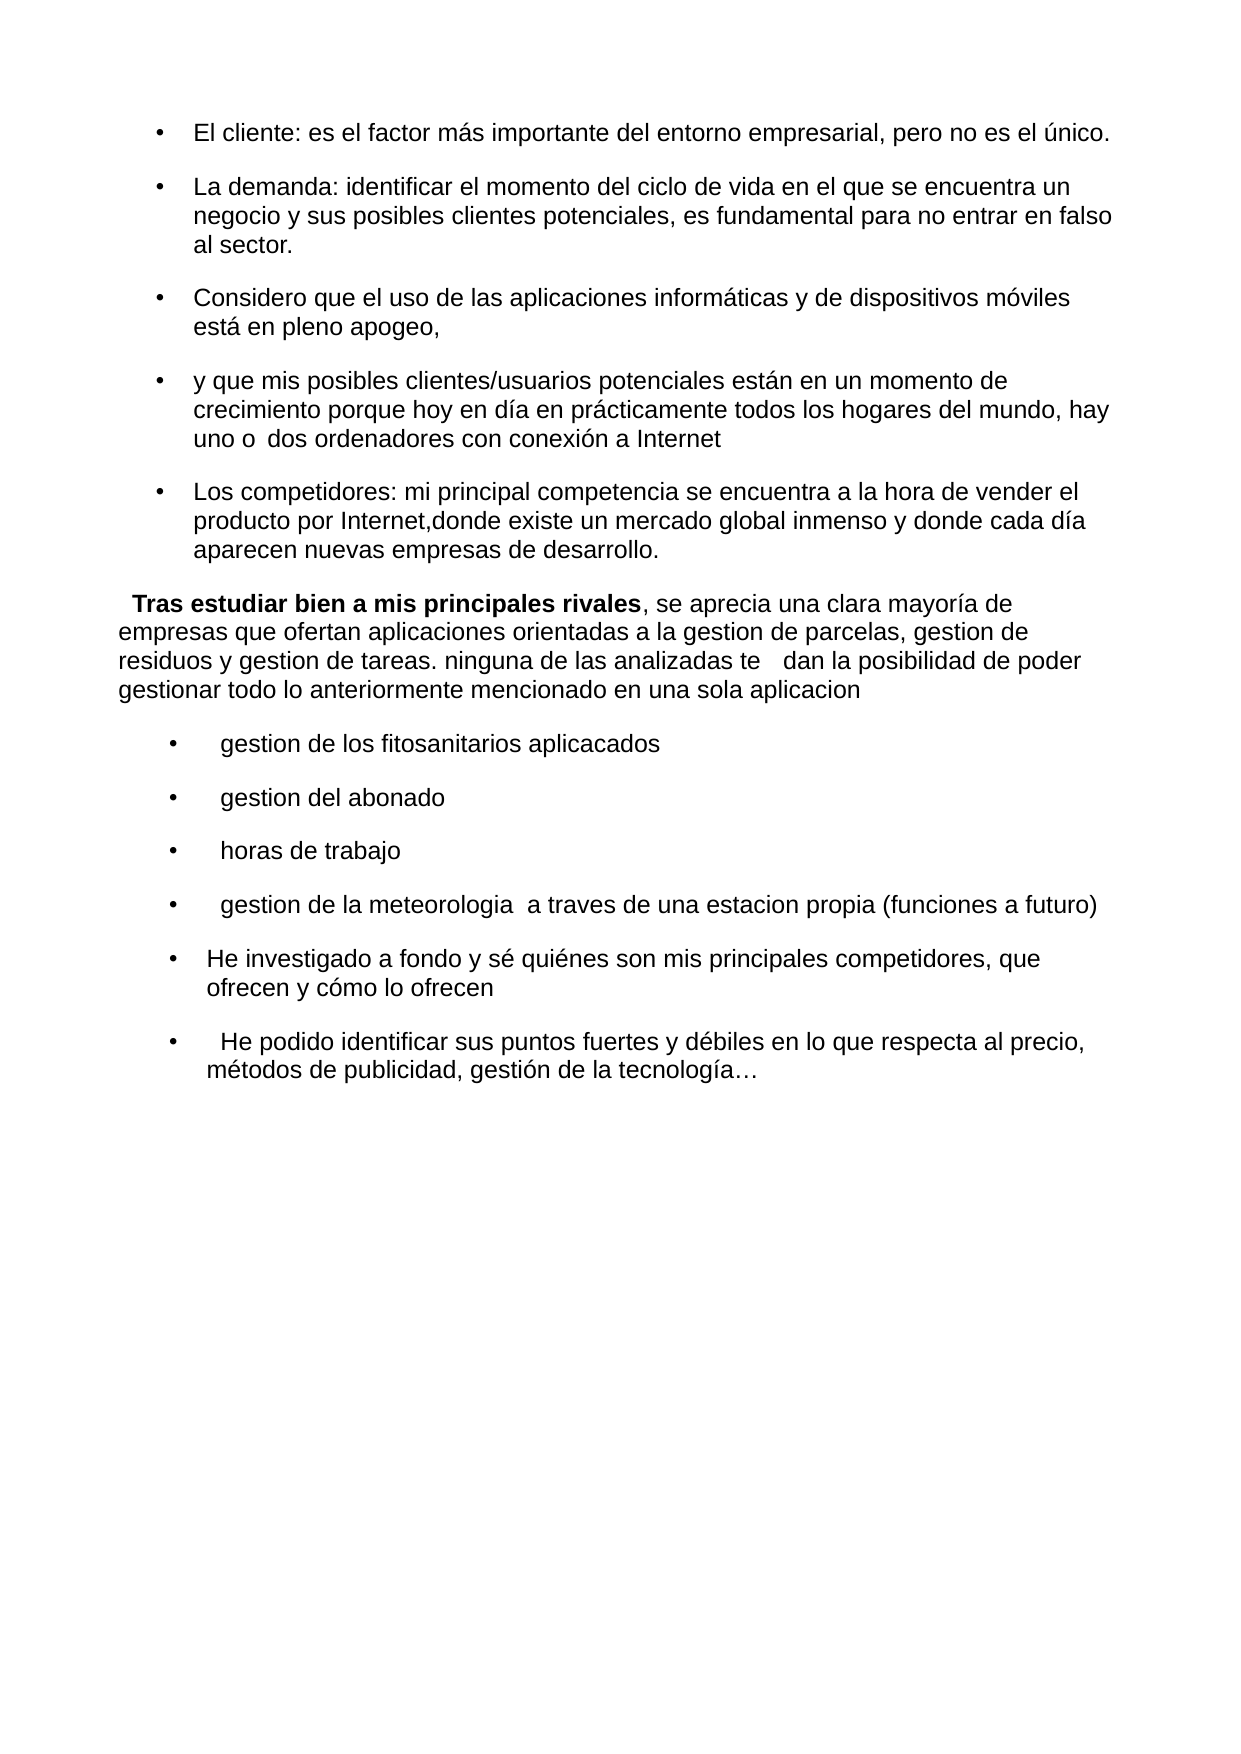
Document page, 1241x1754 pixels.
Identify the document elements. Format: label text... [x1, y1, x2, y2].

list La demanda: identificar el momento del ciclo de vida en el que se encuentra un negocio y sus posibles clientes potenciales, es fundamental para no entrar en falso al sector. [156, 172, 1122, 258]
list horas de trabajo [169, 836, 1122, 865]
list Considero que el uso de las aplicaciones informáticas y de dispositivos móviles está en pleno apogeo, [156, 283, 1122, 341]
list He podido identificar sus puntos fuertes y débiles en lo que respecta al precio, métodos de publicidad, gestión de la tecnología… [169, 1027, 1122, 1084]
list gestion de la meteorologia a traves de una estacion propia (funciones a futuro) [169, 890, 1122, 919]
list He investigado a fondo y sé quiénes son mis principales competidores, que ofrecen y cómo lo ofrecen [169, 944, 1122, 1002]
list gestion del abonado [169, 782, 1122, 811]
text Tras estudiar bien a mis principales rivales, se aprecia una clara mayoría de empresas que ofertan aplicaciones orientadas a la gestion de parcelas, gestion de residuos y gestion de tareas. ninguna de las analizadas te dan la posibilidad de poder gestionar todo lo anteriormente mencionado en una sola aplicacion [118, 589, 1122, 704]
list El cliente: es el factor más importante del entorno empresarial, pero no es el único. [156, 118, 1122, 147]
list gestion de los fitosanitarios aplicacados [169, 729, 1122, 757]
list Los competidores: mi principal competencia se encuentra a la hora de vender el producto por Internet,donde existe un mercado global inmenso y donde cada día aparecen nuevas empresas de desarrollo. [156, 477, 1122, 564]
list y que mis posibles clientes/usuarios potenciales están en un momento de crecimiento porque hoy en día en prácticamente todos los hogares del mundo, hay uno o dos ordenadores con conexión a Internet [156, 366, 1122, 452]
